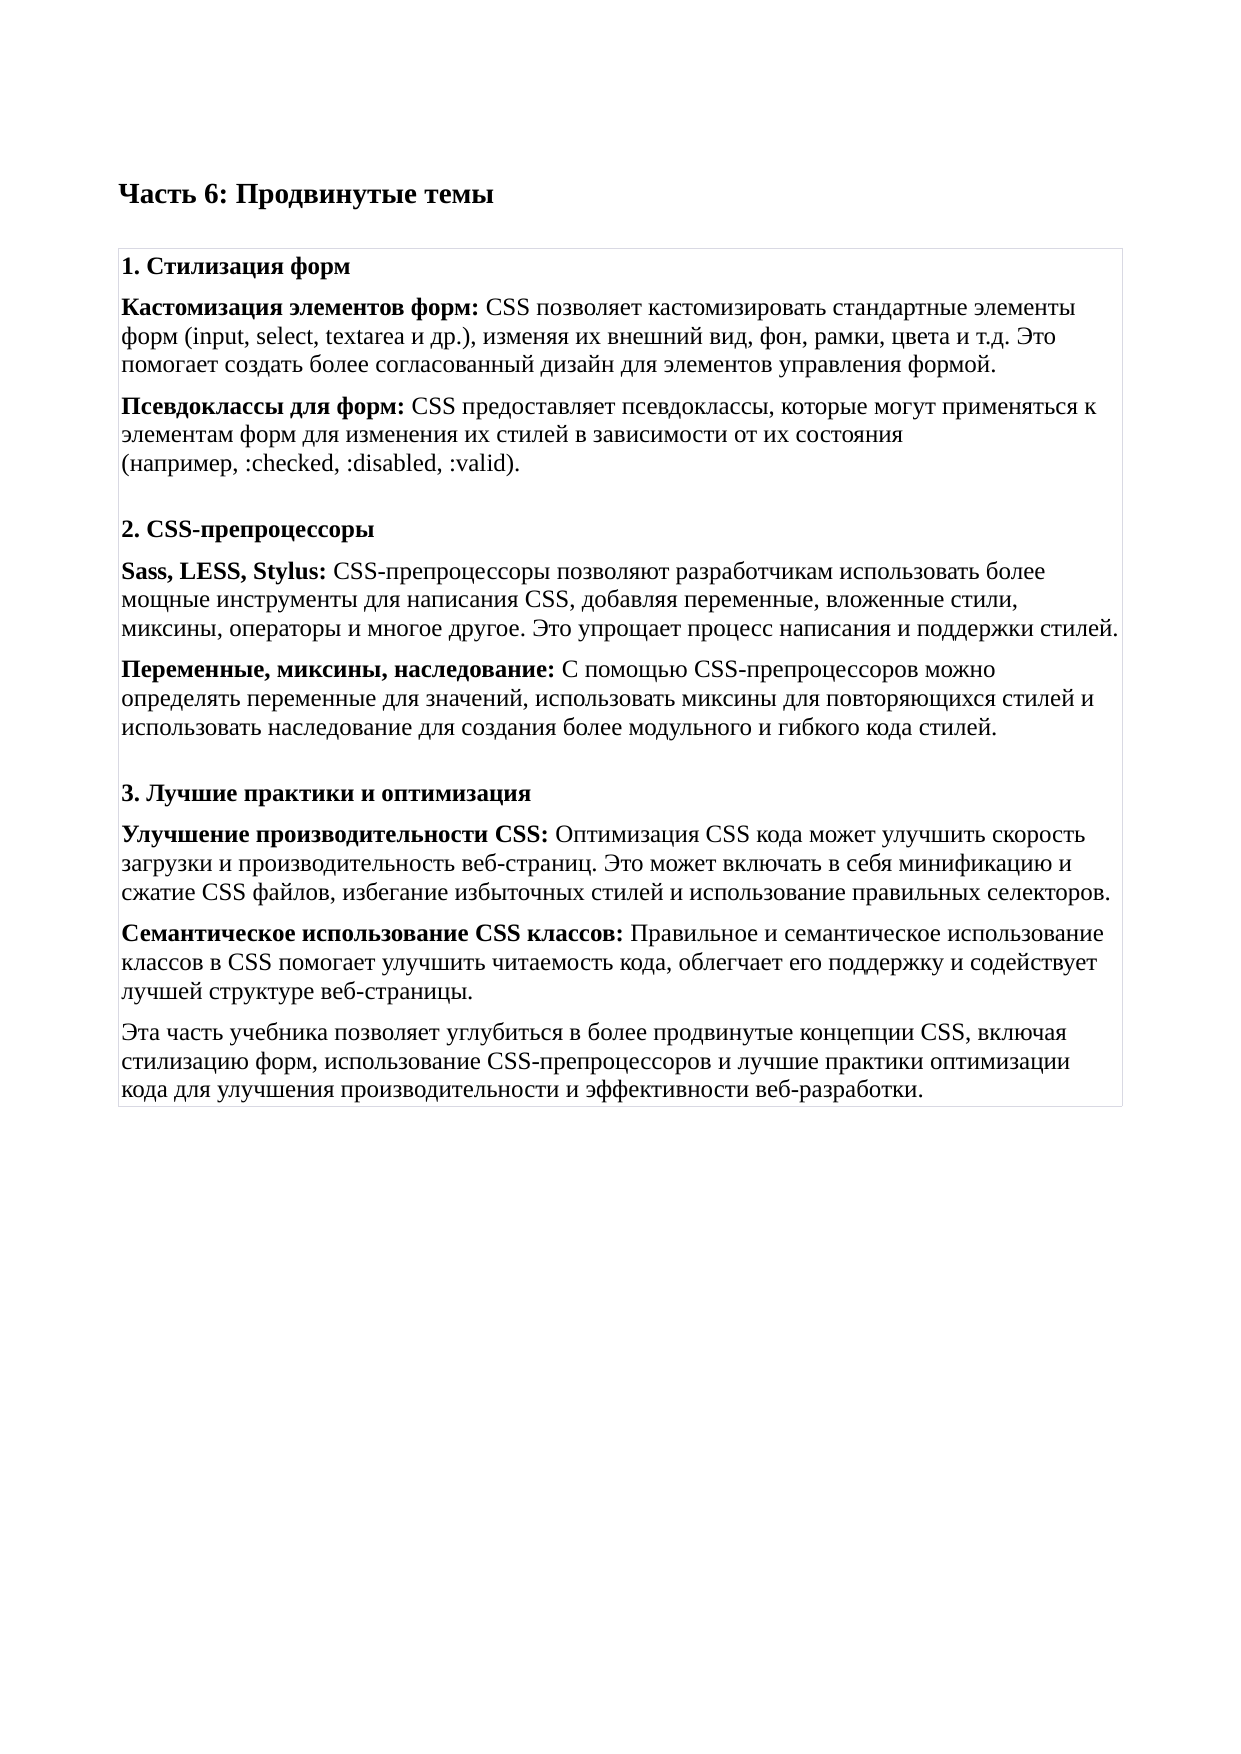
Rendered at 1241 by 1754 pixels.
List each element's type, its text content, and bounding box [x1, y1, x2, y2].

subtitle Часть 6: Продвинутые темы [118, 143, 1122, 210]
text Sass, LESS, Stylus: CSS-препроцессоры позволяют разработчикам использовать более мощные инструменты для написания CSS, добавляя переменные, вложенные стили, миксины, операторы и многое другое. Это упрощает процесс написания и поддержки стилей. [119, 553, 1122, 642]
text Переменные, миксины, наследование: С помощью CSS-препроцессоров можно определять переменные для значений, использовать миксины для повторяющихся стилей и использовать наследование для создания более модульного и гибкого кода стилей. [119, 651, 1122, 741]
subtitle 3. Лучшие практики и оптимизация [119, 775, 1122, 807]
subtitle 2. CSS-препроцессоры [119, 511, 1122, 543]
text Кастомизация элементов форм: CSS позволяет кастомизировать стандартные элементы форм (input, select, textarea и др.), изменяя их внешний вид, фон, рамки, цвета и т.д. Это помогает создать более согласованный дизайн для элементов управления формой. [119, 289, 1122, 378]
text Эта часть учебника позволяет углубиться в более продвинутые концепции CSS, включая стилизацию форм, использование CSS-препроцессоров и лучшие практики оптимизации кода для улучшения производительности и эффективности веб-разработки. [119, 1014, 1122, 1106]
text Улучшение производительности CSS: Оптимизация CSS кода может улучшить скорость загрузки и производительность веб-страниц. Это может включать в себя минификацию и сжатие CSS файлов, избегание избыточных стилей и использование правильных селекторов. [119, 816, 1122, 906]
text Семантическое использование CSS классов: Правильное и семантическое использование классов в CSS помогает улучшить читаемость кода, облегчает его поддержку и содействует лучшей структуре веб-страницы. [119, 915, 1122, 1004]
subtitle 1. Стилизация форм [119, 249, 1122, 279]
text Псевдоклассы для форм: CSS предоставляет псевдоклассы, которые могут применяться к элементам форм для изменения их стилей в зависимости от их состояния (например, :checked, :disabled, :valid). [119, 388, 1122, 477]
